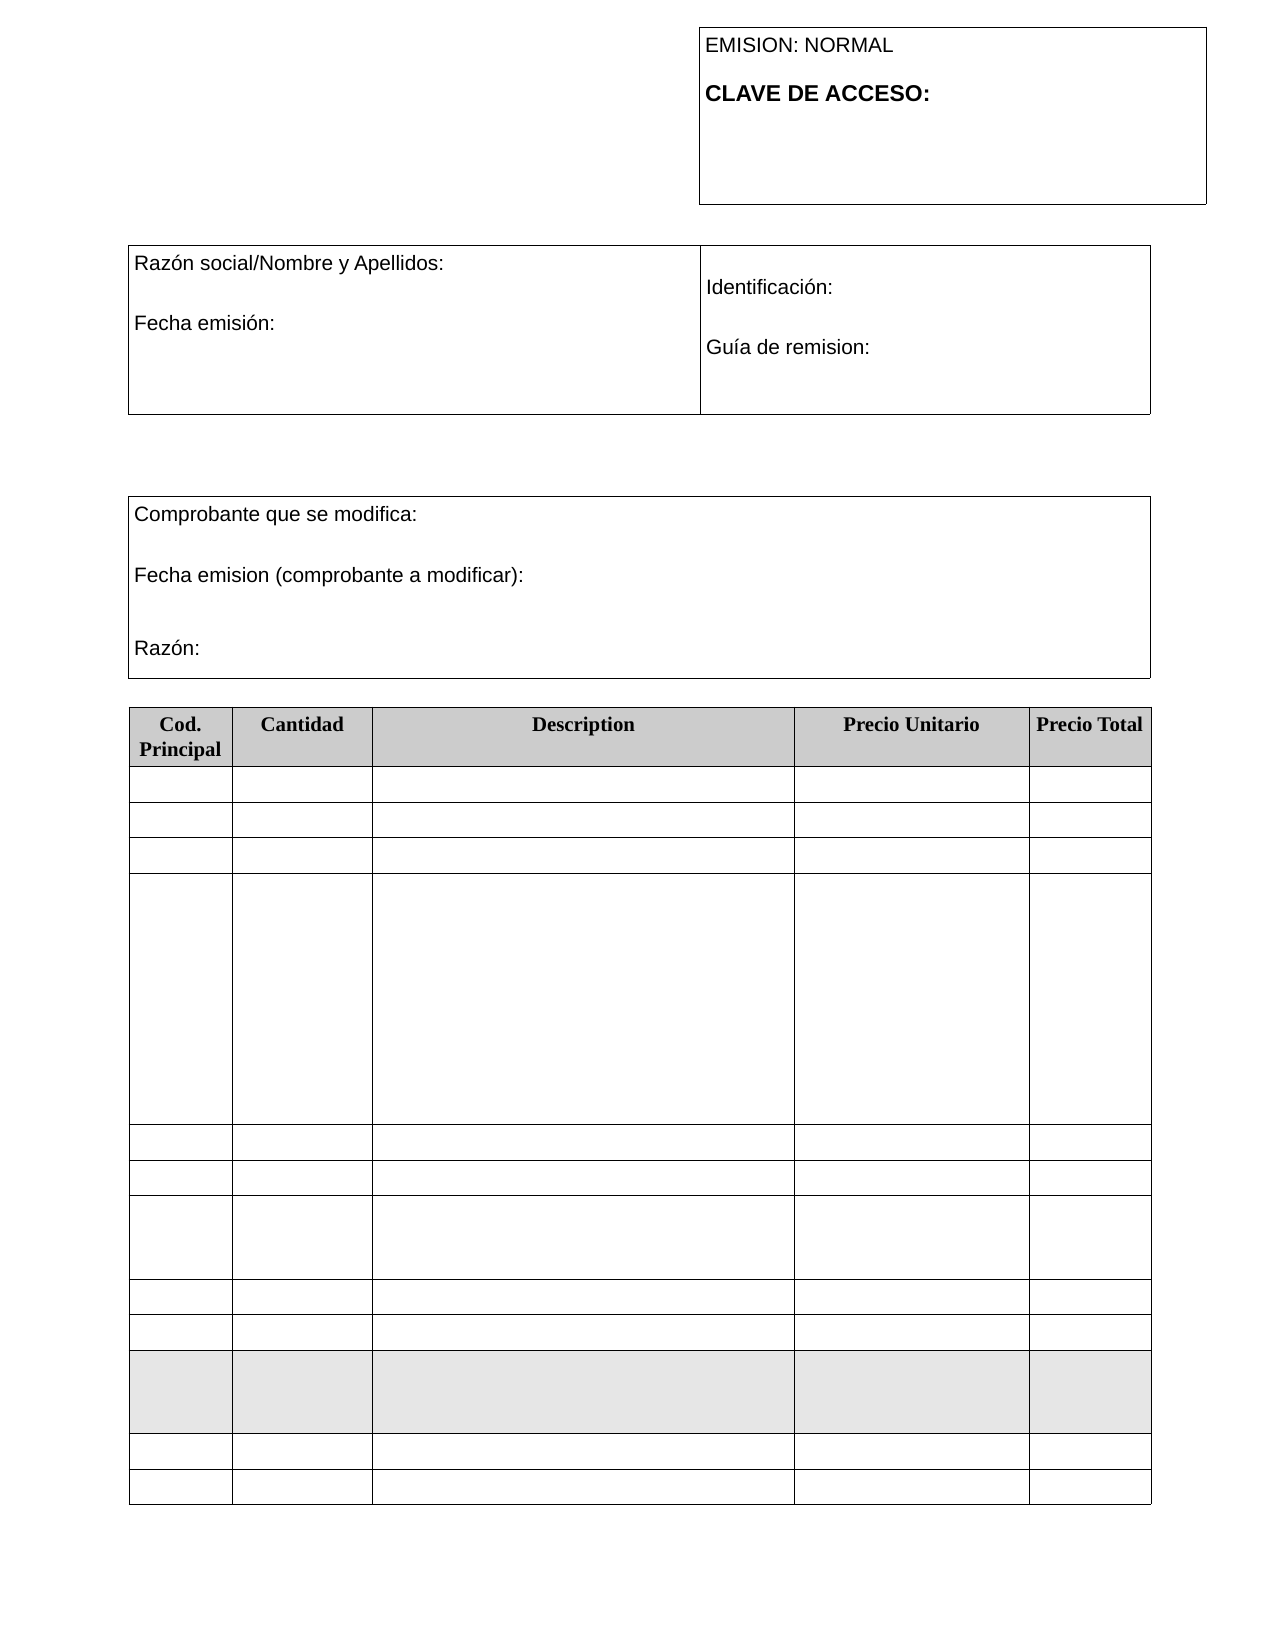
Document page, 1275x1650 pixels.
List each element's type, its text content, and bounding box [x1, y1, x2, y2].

table_cell <when test="line.type == 'subtotal'"> [373, 1161, 794, 1195]
table_cell [130, 767, 232, 802]
table_cell [1030, 838, 1151, 873]
table_cell [795, 1315, 1029, 1349]
table_cell [233, 1125, 372, 1159]
table_cell <formatLang(line.amount, invoice.party.lang, currency=invoice.currency)> [1030, 874, 1151, 1124]
table_cell [130, 838, 232, 873]
table_cell [130, 803, 232, 837]
table_cell <when test="line.type == 'title'"> [373, 1315, 794, 1349]
table_cell [233, 1434, 372, 1468]
table_cell [233, 1196, 372, 1278]
table_header [118, 27, 699, 203]
table_cell [1030, 1315, 1151, 1349]
table_cell <for each="line in invoice.lines"> [373, 767, 794, 802]
table_cell <for each="line in line.description.split('\n')"> <line> </for> [373, 1196, 794, 1278]
table_cell [795, 1196, 1029, 1278]
table_cell [795, 767, 1029, 802]
table_cell [795, 803, 1029, 837]
table_cell <line.product> [130, 874, 232, 1124]
table_cell [795, 1470, 1029, 1504]
table_header <if test="invoice.party.vat_code"> Identificación: <invoice.party.vat_code> </if> Guía de remision: [701, 246, 1150, 414]
table_cell <formatLang(line.unit_price, invoice.party.lang, currency=invoice.currency)> [795, 874, 1029, 1124]
table_cell <choose test=""> [373, 803, 794, 837]
table_cell [233, 1351, 372, 1433]
table_cell [795, 1434, 1029, 1468]
table_header Description [373, 708, 794, 766]
table_cell [130, 1315, 232, 1349]
table_cell [233, 1280, 372, 1314]
table_cell <when test="line.type == 'line'"> [373, 838, 794, 873]
table_cell [1030, 1125, 1151, 1159]
table_cell [233, 838, 372, 873]
table_cell [130, 1280, 232, 1314]
table_cell [233, 803, 372, 837]
table_cell [795, 1125, 1029, 1159]
text <if test="invoice.type == 'out_credit_note'"> [118, 441, 1206, 465]
table_header Cantidad [233, 708, 372, 766]
table_cell [1030, 1351, 1151, 1433]
table_header Precio Unitario [795, 708, 1029, 766]
table_header Razón social/Nombre y Apellidos:<invoice.party.name> <if test="invoice.invoice_date"> Fecha emisión: <formatLang(invoice.invoice_date, invoice.party.lang)> </if> [129, 246, 700, 414]
table_cell </when> [373, 1434, 794, 1468]
table_cell [233, 1470, 372, 1504]
table_cell [233, 1161, 372, 1195]
table_cell </when> [373, 1125, 794, 1159]
table_cell [233, 767, 372, 802]
table_cell [130, 1125, 232, 1159]
table_cell [130, 1434, 232, 1468]
table_cell [130, 1470, 232, 1504]
table_header Precio Total [1030, 708, 1151, 766]
table_header Comprobante que se modifica: <invoice.number_w> <if test="invoice.invoice_date"> Fecha emision (comprobante a modificar): <formatLang(invoice.ambiente, invoice.party.lang)> </if> Razón: <invoice.description> [129, 497, 1150, 678]
table_cell [1030, 767, 1151, 802]
table_cell [130, 1196, 232, 1278]
table_cell [1030, 1434, 1151, 1468]
table_cell </when> [373, 1280, 794, 1314]
table_cell [795, 1161, 1029, 1195]
table_cell [1030, 803, 1151, 837]
table_cell [1030, 1280, 1151, 1314]
table_cell [1030, 1161, 1151, 1195]
table_cell <(formatLang(line.quantity, invoice.party.lang, digits=line.unit_digits) + (line.unit and (' ' + line.unit.symbol) or '')) or ''> [233, 874, 372, 1124]
table_cell [795, 1280, 1029, 1314]
table_header Cod. Principal [130, 708, 232, 766]
table_cell <otherwise test=""> [373, 1470, 794, 1504]
table_cell [1030, 1196, 1151, 1278]
table_cell [795, 838, 1029, 873]
table_cell <for each="line in line.description.split('\n')"> <line> </for> [373, 874, 794, 1124]
table_cell [1030, 1470, 1151, 1504]
table_header <setLang(invoice.party.lang and invoice.party.lang.code or 'en_US')><invoice.setLang(invoice.party.lang and invoice.party.lang.code or 'en_US')> <if test="invoice.party.vat_code"> RUC: <invoice.company.party.vat_code> </if> <if test="invoice.type == 'in_invoice'"> <choose test=""> <when test="invoice.state == 'draft'"> FACTURA </when> <when test="invoice.state == 'validated'"> FACTURA N°:<invoice.number and ' ' + invoice.number or ''> </when> <otherwise test=""> FACTURA N°:<invoice.number and ' ' + invoice.number or ''> </otherwise> </choose> </if> <if test="invoice.type == 'in_credit_note'"> <choose test=""> <when test="invoice.state == 'draft'"> NOTA DE CRÉDITO </when> <when test="invoice.state == 'validated'"> NOTA DE CRÉDITO N°:<invoice.number and ' ' + invoice.number or ''> </when> <otherwise test=""> NOTA DE CRÉDITO N°:<invoice.number and ' ' + invoice.number or ''> </otherwise> </choose> </if> <if test="invoice.type == 'out_invoice'"> <choose test=""> <when test="invoice.state == 'draft'"> FACTURA </when> <when test="invoice.state == 'validated'"> FACTURA N°:<invoice.number and ' ' + invoice.number or ''> </when> <otherwise test=""> FACTURA N°:<invoice.number and ' ' + invoice.number or ''> </otherwise> </choose> </if> <if test="invoice.type == 'out_credit_note'"> <choose test=""> <when test="invoice.state == 'draft'"> NOTA DE CRÉDITO </when> <when test="invoice.state == 'validated'"> NOTA DE CRÉDITO </when> <otherwise test=""> NOTA DE CRÉDITO N°:<invoice.number and ' ' + invoice.number or ''> </otherwise> </choose> </if> <if test="invoice.type == 'in_withholding'"> <choose test=""> <when test="invoice.state == 'draft'"> COMPROBANTE DE RETENCIÓN </when> <when test="invoice.state == 'validated'"> COMPROBANTE DE RETENCIÓN N°:<invoice.number and ' ' + invoice.number or ''> </when> <otherwise test=""> COMPROBANTE DE RETENCIÓN N°:<invoice.number and ' ' + invoice.number or ''> </otherwise> </choose> </if> <if test="invoice.type == 'out_debit_note'"> <choose test=""> <when test="invoice.state == 'draft'"> NOTA DE DÉBITO </when> <when test="invoice.state == 'validated'"> NOTA DE DÉBITO N°:<invoice.number and ' ' + invoice.number or ''> </when> <otherwise test=""> NOTA DE DÉBITO N°:<invoice.number and ' ' + invoice.number or ''> </otherwise> </choose> </if> NUMERO DE AUTORIZACIÓN <invoice.numero_autorizacion> AMBIENTE: PRUEBAS EMISION: NORMAL CLAVE DE ACCESO: <invoice.numero_autorizacion> [700, 28, 1206, 203]
table_cell <for each="line in line.description.split('\n')"> <line> </for> [373, 1351, 794, 1433]
table_cell [130, 1161, 232, 1195]
table_cell [130, 1351, 232, 1433]
table_cell [233, 1315, 372, 1349]
table_cell [795, 1351, 1029, 1433]
